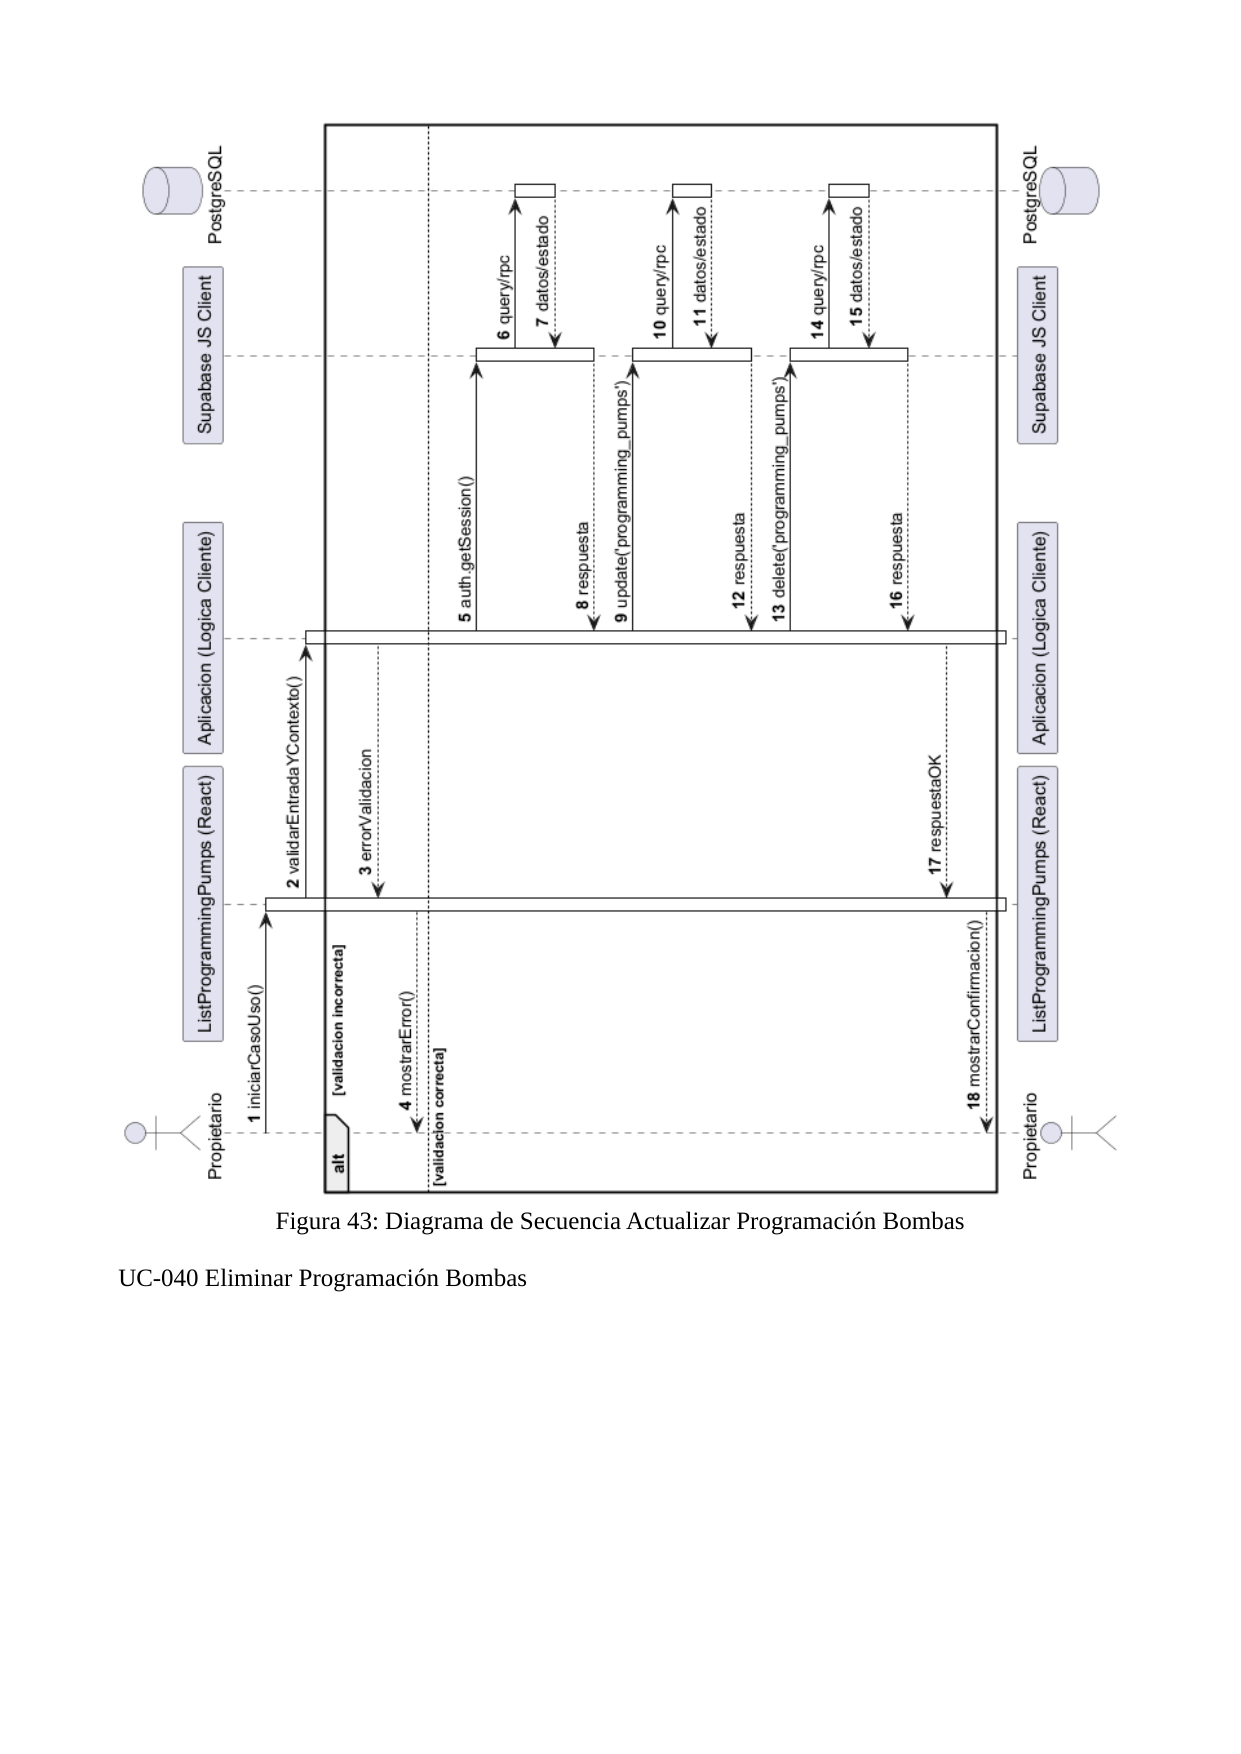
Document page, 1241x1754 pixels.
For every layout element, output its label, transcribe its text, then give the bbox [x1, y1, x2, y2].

text UC-040 Eliminar Programación Bombas [118, 1263, 1122, 1292]
text Figura 43: Diagrama de Secuencia Actualizar Programación Bombas [118, 1206, 1122, 1235]
picture [118, 118, 1123, 1206]
